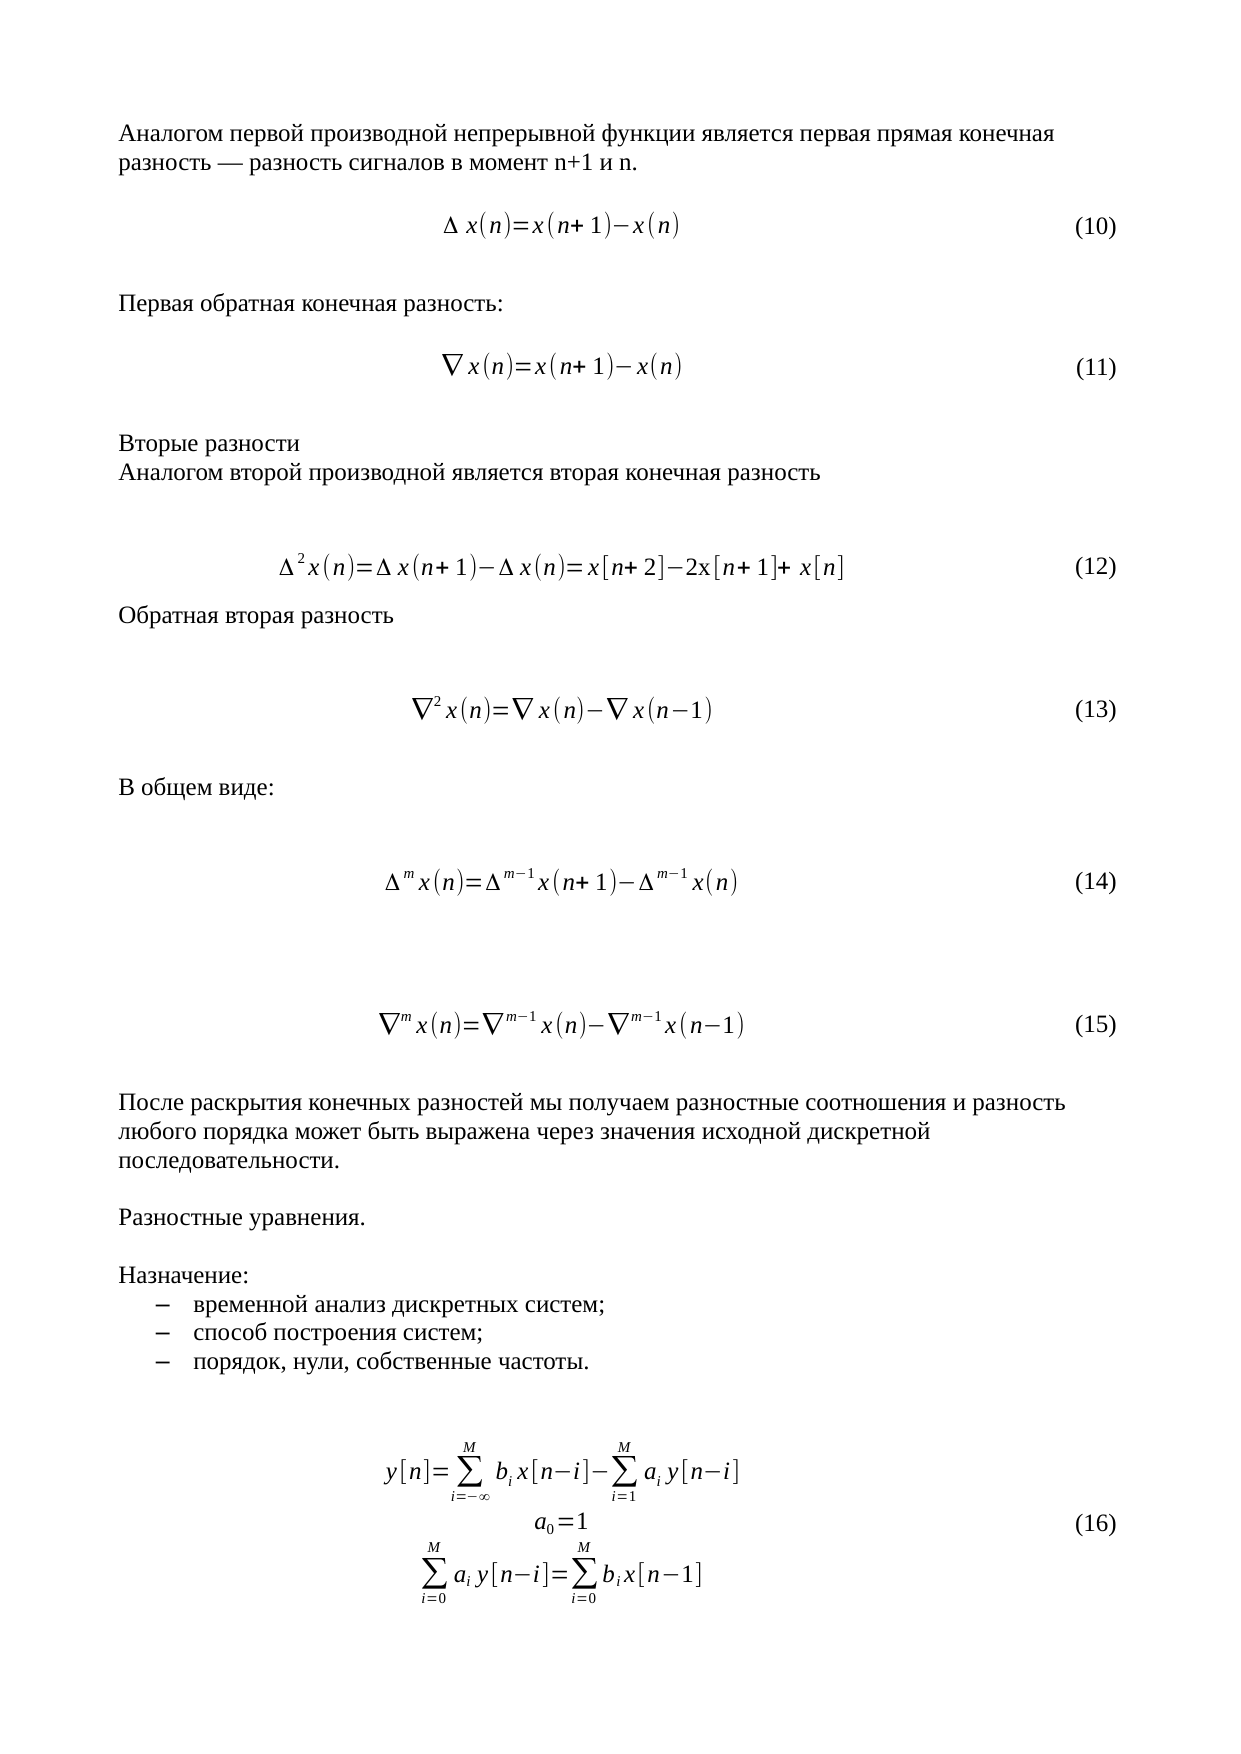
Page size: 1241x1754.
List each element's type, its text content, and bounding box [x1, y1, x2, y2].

table_header (16) [1010, 1433, 1122, 1625]
table_header (10) [1010, 204, 1122, 259]
text Разностные уравнения. [118, 1202, 1122, 1231]
text В общем виде: [118, 772, 1122, 801]
table_header (14) [1010, 859, 1122, 916]
list способ построения систем; [156, 1317, 1122, 1346]
table_header [118, 859, 1010, 916]
table_header (11) [1010, 345, 1122, 399]
table_header [118, 204, 1010, 259]
text Первая обратная конечная разность: [118, 288, 1122, 316]
table_header (13) [1010, 687, 1122, 743]
table_header [118, 543, 1010, 600]
text Аналогом второй производной является вторая конечная разность [118, 457, 1122, 486]
text Назначение: [118, 1260, 1122, 1289]
text Вторые разности [118, 428, 1122, 457]
table_header [118, 687, 1010, 743]
table_header [118, 1002, 1010, 1059]
table_header [118, 345, 1010, 399]
table_header [118, 1433, 1010, 1625]
table_header (15) [1010, 1002, 1122, 1059]
text Обратная вторая разность [118, 600, 1122, 629]
list временной анализ дискретных систем; [156, 1289, 1122, 1317]
table_header (12) [1010, 543, 1122, 600]
text Аналогом первой производной непрерывной функции является первая прямая конечная разность — разность сигналов в момент n+1 и n. [118, 118, 1122, 176]
list порядок, нули, собственные частоты. [156, 1346, 1122, 1375]
text После раскрытия конечных разностей мы получаем разностные соотношения и разность любого порядка может быть выражена через значения исходной дискретной последовательности. [118, 1087, 1122, 1174]
